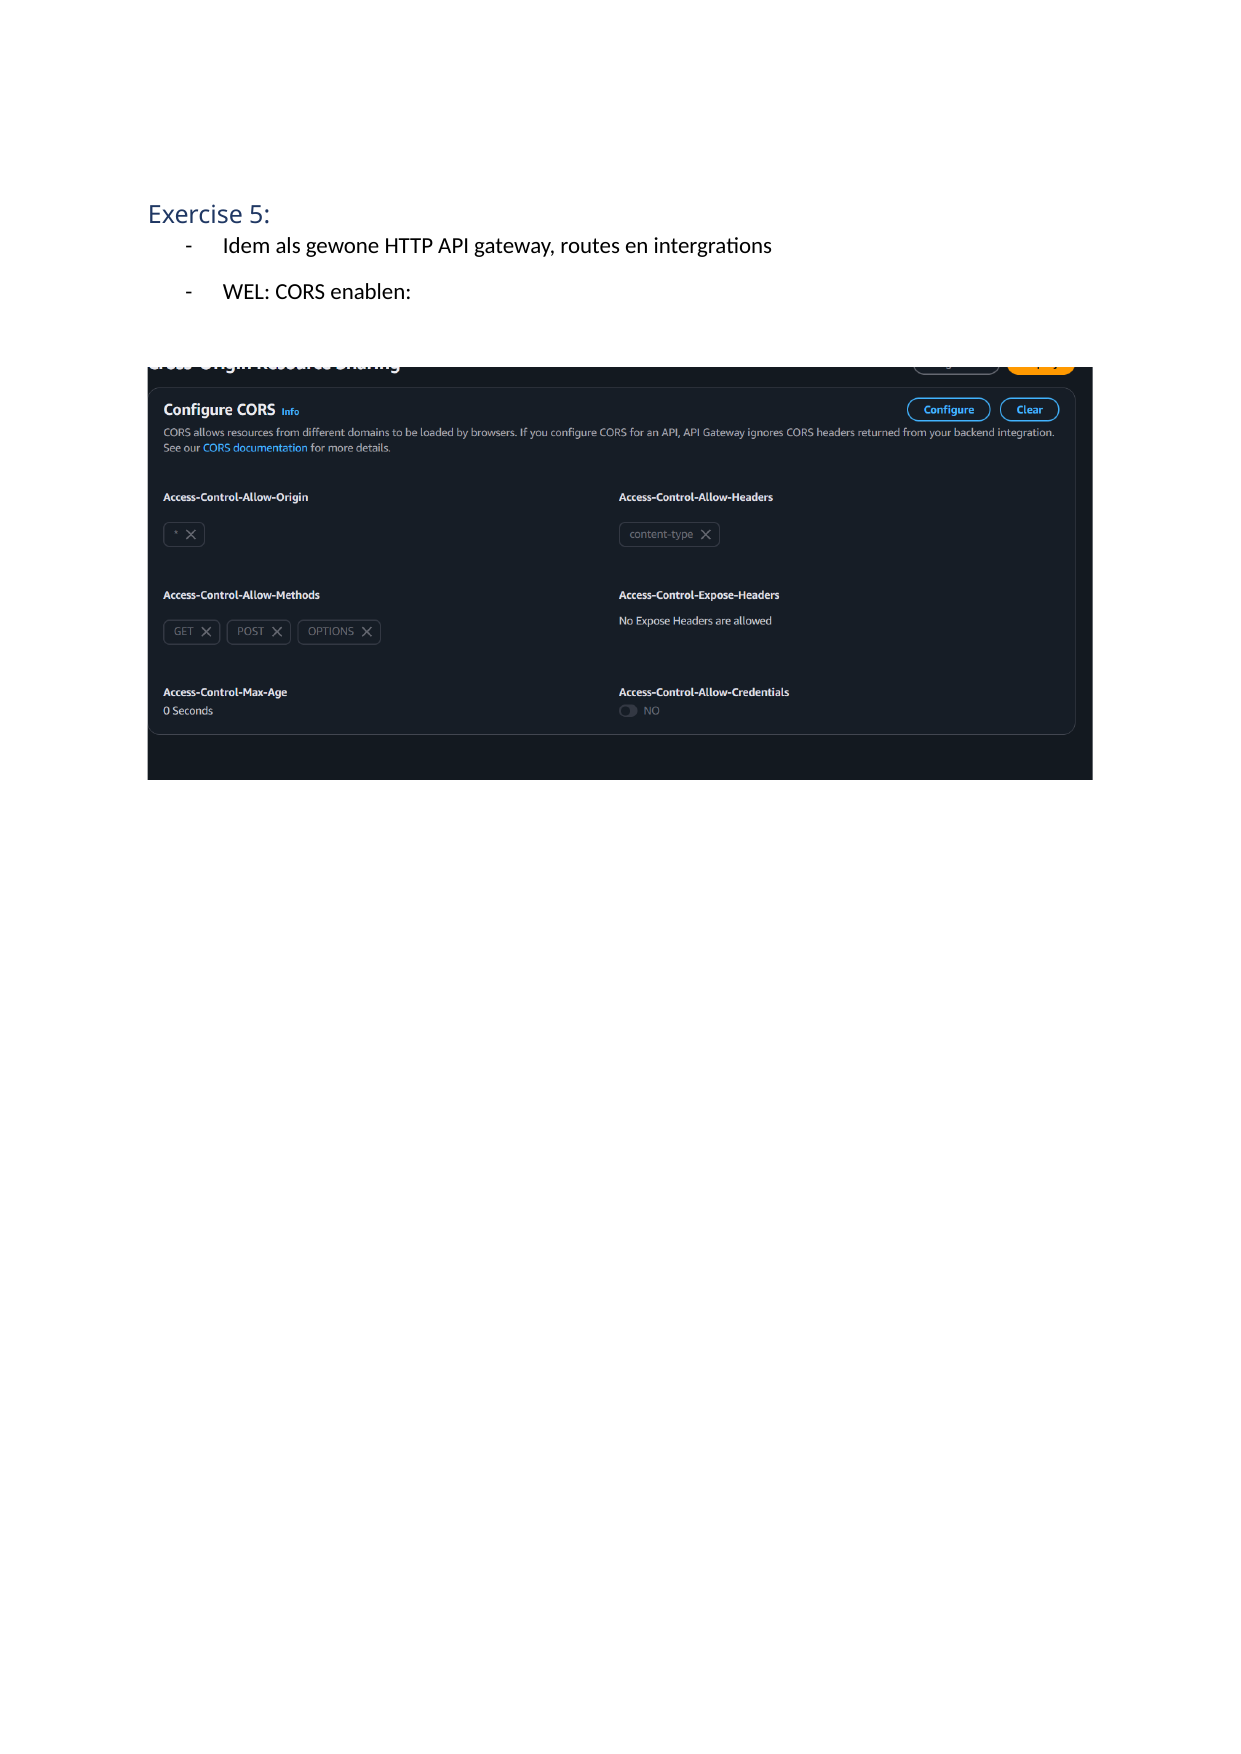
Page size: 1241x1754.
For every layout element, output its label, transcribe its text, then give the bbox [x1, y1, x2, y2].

subtitle Exercise 5: [148, 197, 1093, 231]
list Idem als gewone HTTP API gateway, routes en intergrations [185, 232, 1093, 260]
list WEL: CORS enablen: [185, 277, 1093, 305]
